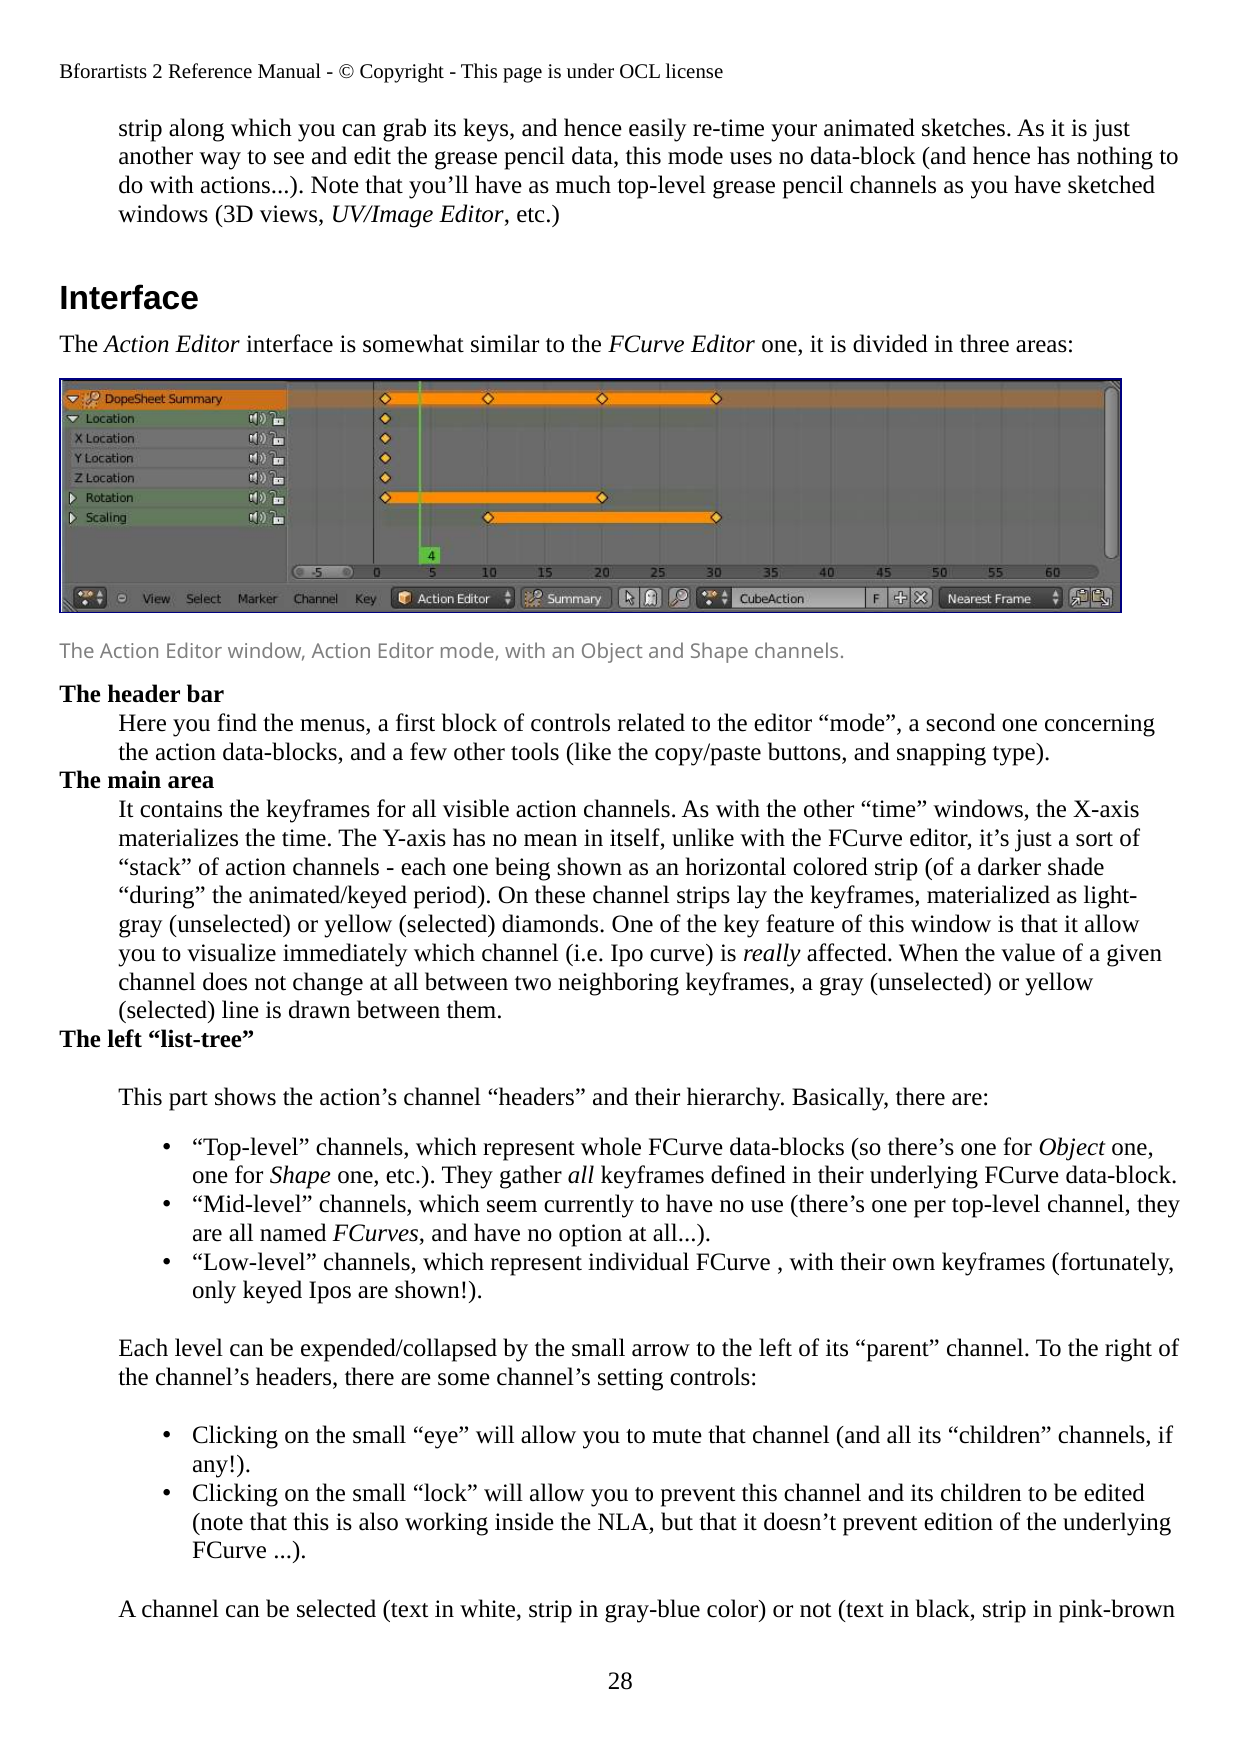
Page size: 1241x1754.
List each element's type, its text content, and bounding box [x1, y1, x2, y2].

list “Mid-level” channels, which seem currently to have no use (there’s one per top-level channel, they are all named FCurves, and have no option at all...). [162, 1189, 1181, 1247]
text The Action Editor window, Action Editor mode, with an Object and Shape channels. [59, 633, 1181, 665]
text This part shows the action’s channel “headers” and their hierarchy. Basically, there are: [118, 1082, 1181, 1111]
list “Low-level” channels, which represent individual FCurve , with their own keyframes (fortunately, only keyed Ipos are shown!). [162, 1247, 1181, 1304]
list Each level can be expended/collapsed by the small arrow to the left of its “parent” channel. To the right of the channel’s headers, there are some channel’s setting controls: [118, 1333, 1181, 1391]
picture [61, 380, 1120, 612]
text The Action Editor interface is somewhat similar to the FCurve Editor one, it is divided in three areas: [59, 329, 1181, 358]
list Clicking on the small “eye” will allow you to mute that channel (and all its “children” channels, if any!). [162, 1421, 1181, 1478]
subtitle Interface [59, 278, 1181, 317]
subtitle The header bar [59, 679, 1181, 708]
list strip along which you can grab its keys, and hence easily re-time your animated sketches. As it is just another way to see and edit the grease pencil data, this mode uses no data-block (and hence has nothing to do with actions...). Note that you’ll have as much top-level grease pencil channels as you have sketched windows (3D views, UV/Image Editor, etc.) [118, 113, 1181, 228]
list Here you find the menus, a first block of controls related to the editor “mode”, a second one concerning the action data-blocks, and a few other tools (like the copy/paste buttons, and snapping type). [118, 708, 1181, 766]
text A channel can be selected (text in white, strip in gray-blue color) or not (text in black, strip in pink-brown [118, 1594, 1181, 1622]
subtitle The main area [59, 766, 1181, 794]
list Clicking on the small “lock” will allow you to prevent this channel and its children to be edited (note that this is also working inside the NLA, but that it doesn’t prevent edition of the underlying FCurve ...). [162, 1478, 1181, 1564]
subtitle The left “list-tree” [59, 1024, 1181, 1053]
list It contains the keyframes for all visible action channels. As with the other “time” windows, the X-axis materializes the time. The Y-axis has no mean in itself, unlike with the FCurve editor, it’s just a sort of “stack” of action channels - each one being shown as an horizontal colored strip (of a darker shade “during” the animated/keyed period). On these channel strips lay the keyframes, materialized as light-gray (unselected) or yellow (selected) diamonds. One of the key feature of this window is that it allow you to visualize immediately which channel (i.e. Ipo curve) is really affected. When the value of a given channel does not change at all between two neighboring keyframes, a gray (unselected) or yellow (selected) line is drawn between them. [118, 794, 1181, 1024]
list “Top-level” channels, which represent whole FCurve data-blocks (so there’s one for Object one, one for Shape one, etc.). They gather all keyframes defined in their underlying FCurve data-block. [162, 1132, 1181, 1189]
